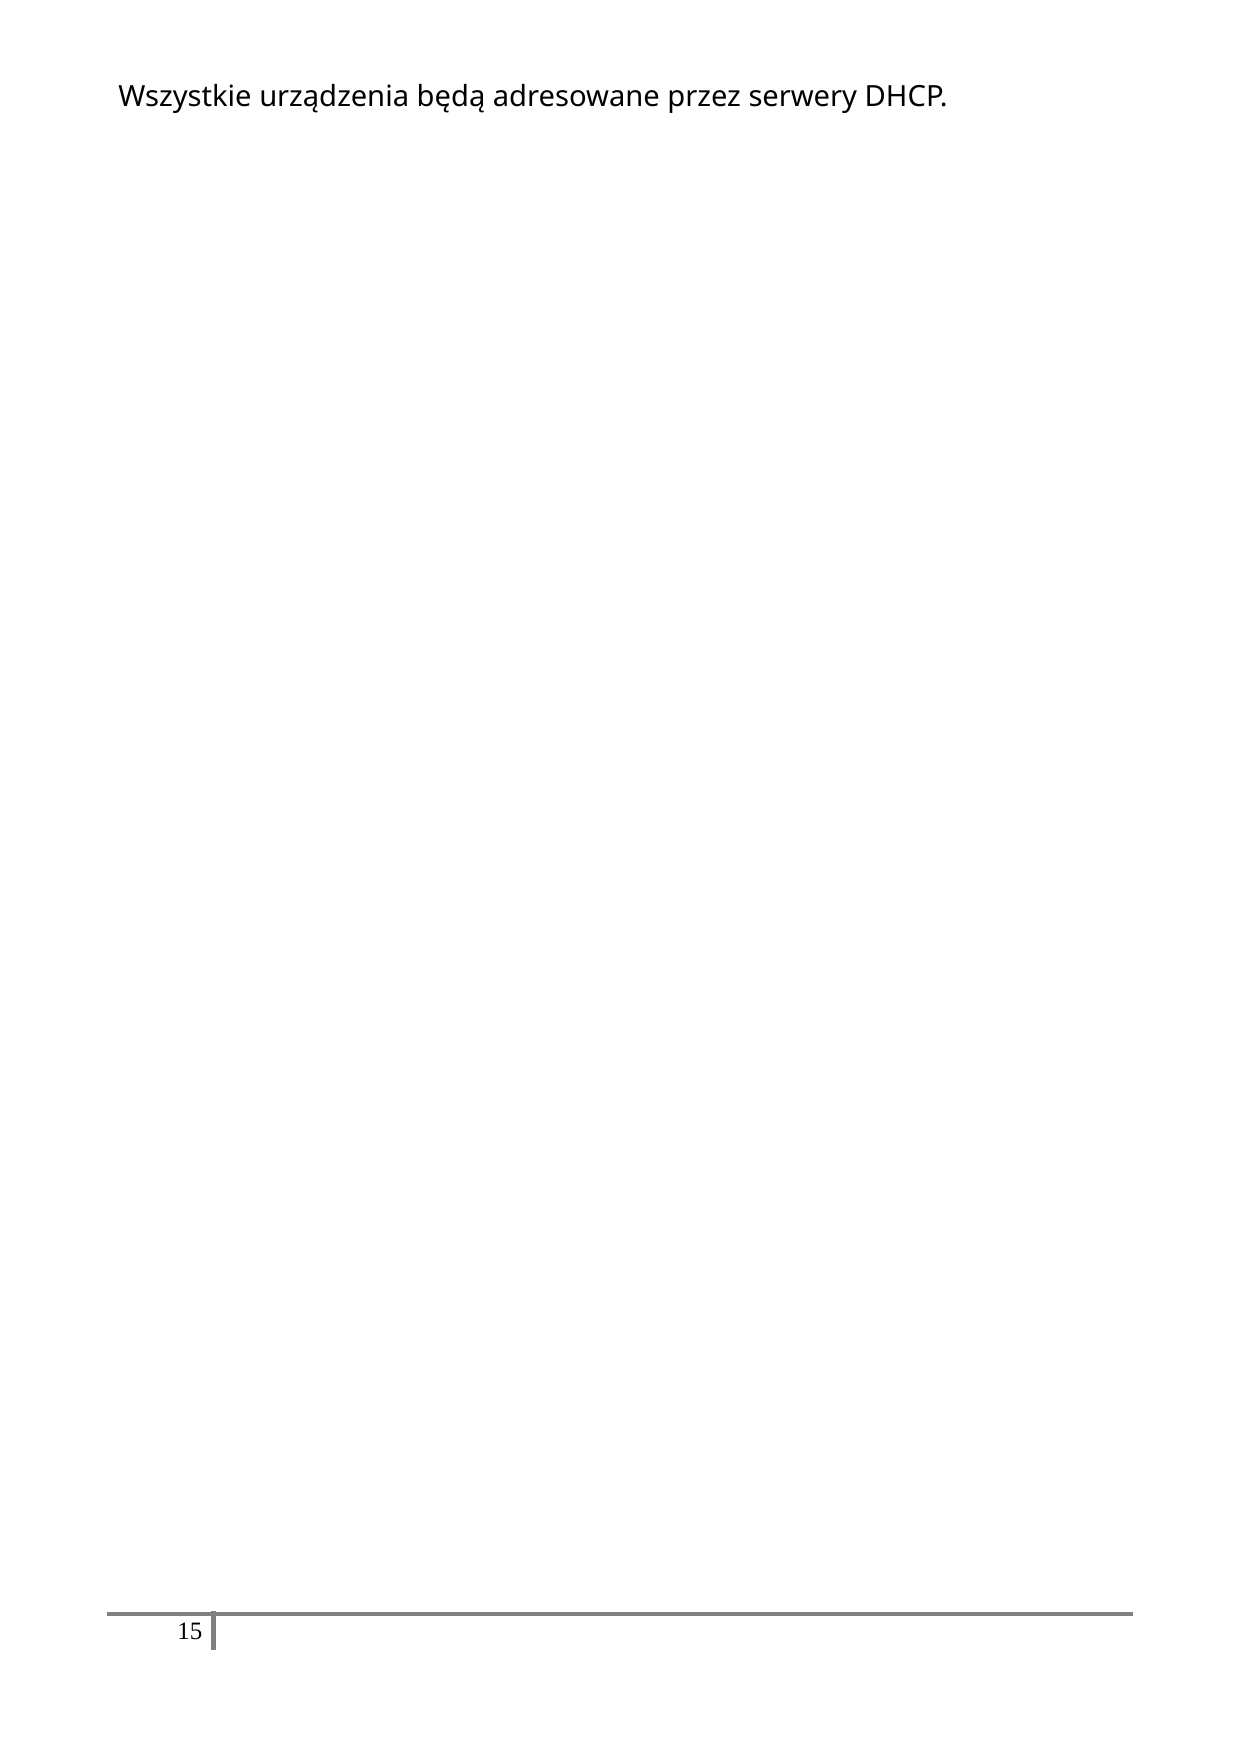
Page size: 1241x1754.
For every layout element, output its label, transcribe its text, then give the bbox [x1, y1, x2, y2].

text Wszystkie urządzenia będą adresowane przez serwery DHCP. [118, 75, 1122, 115]
